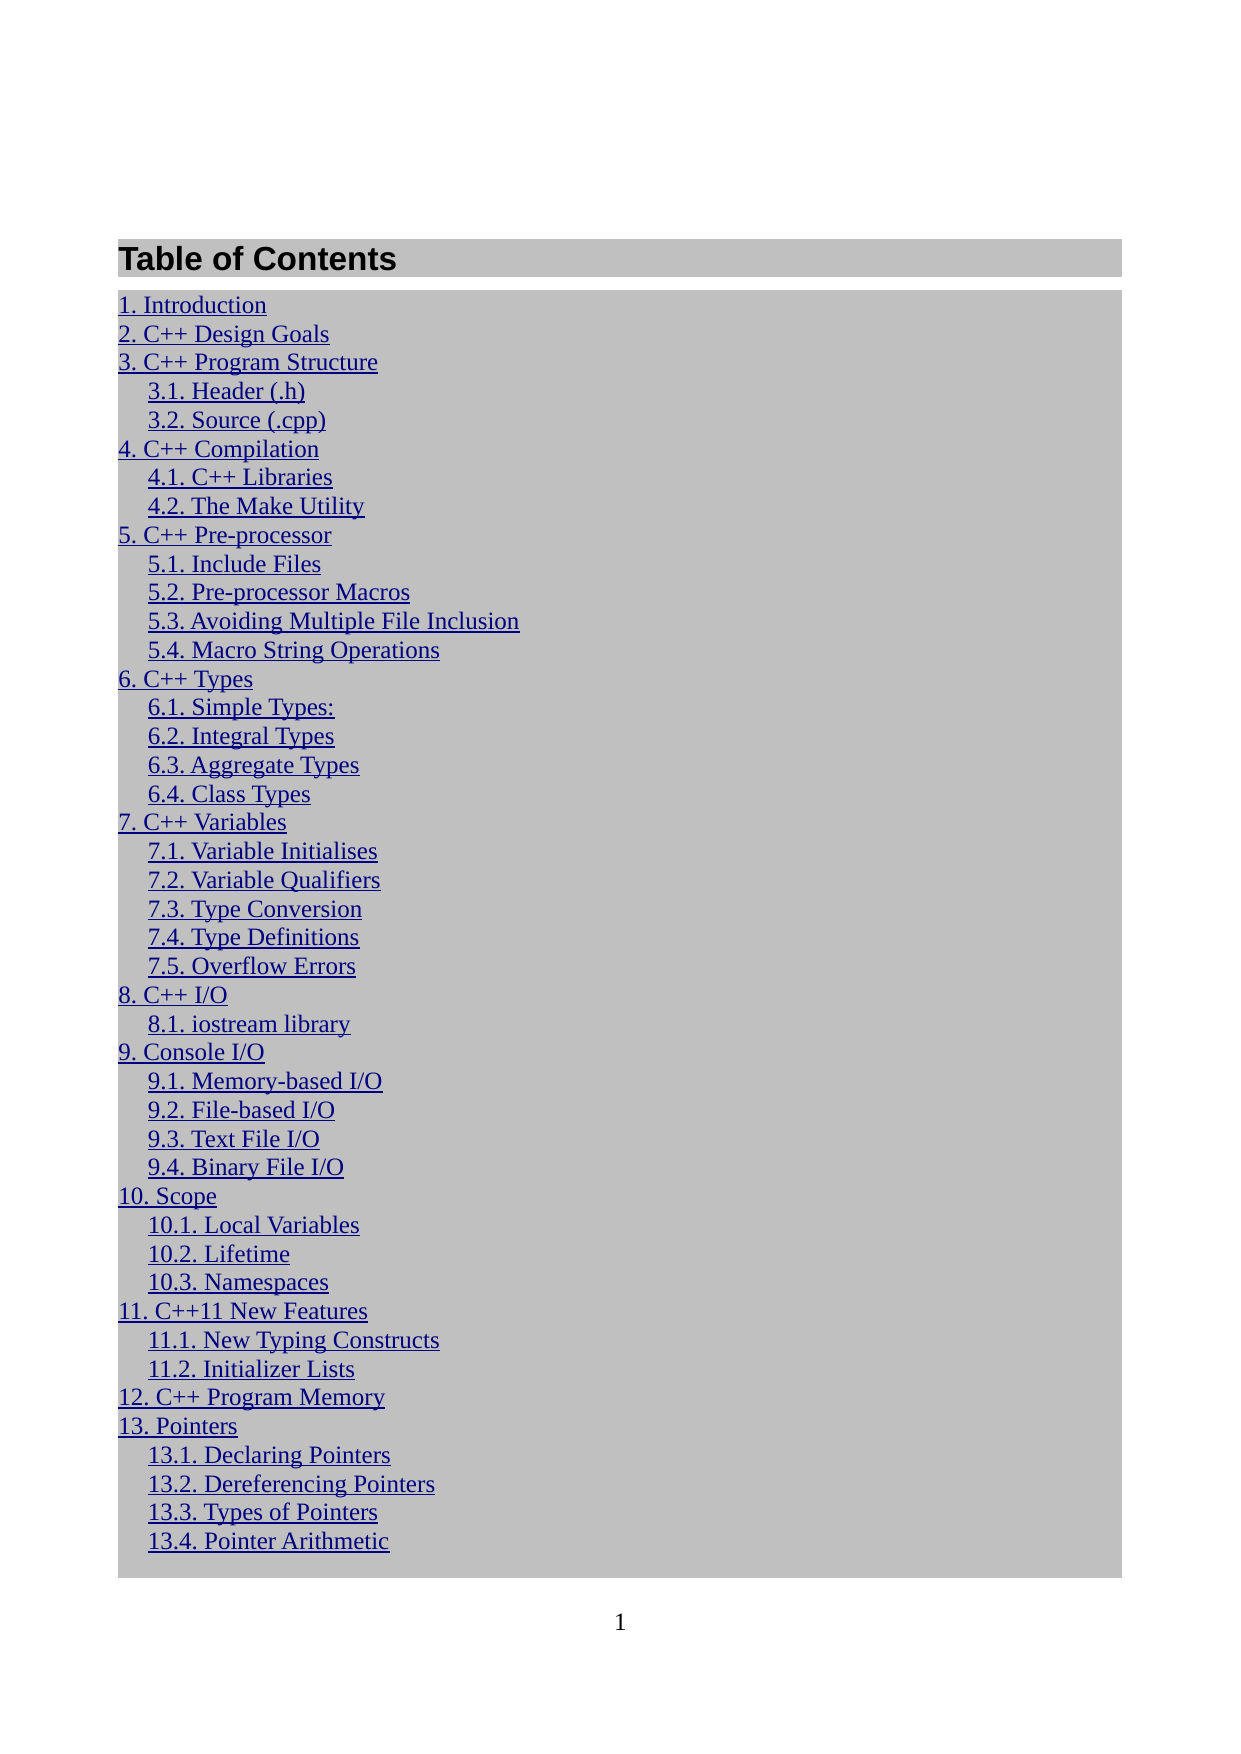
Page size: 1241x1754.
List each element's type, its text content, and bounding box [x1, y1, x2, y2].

text 9. Console I/O [118, 1037, 1122, 1066]
text 2. C++ Design Goals [118, 319, 1122, 347]
text 8.1. iostream library [148, 1009, 1122, 1037]
text 5.4. Macro String Operations [148, 635, 1122, 664]
text 5.3. Avoiding Multiple File Inclusion [148, 606, 1122, 635]
text 13.3. Types of Pointers [148, 1497, 1122, 1526]
text 10.3. Namespaces [148, 1267, 1122, 1296]
subtitle aidanjbailey@thiccboi [118, 118, 1122, 166]
text 10. Scope [118, 1181, 1122, 1210]
text 9.1. Memory-based I/O [148, 1066, 1122, 1095]
text 7.2. Variable Qualifiers [148, 865, 1122, 894]
text 3. C++ Program Structure [118, 347, 1122, 376]
text 11.1. New Typing Constructs [148, 1325, 1122, 1354]
text 11.2. Initializer Lists [148, 1354, 1122, 1382]
text 10.1. Local Variables [148, 1210, 1122, 1239]
text 6.1. Simple Types: [148, 692, 1122, 721]
text 5.1. Include Files [148, 549, 1122, 577]
text 10.2. Lifetime [148, 1239, 1122, 1267]
text 9.3. Text File I/O [148, 1124, 1122, 1152]
text 11. C++11 New Features [118, 1296, 1122, 1325]
text 4.1. C++ Libraries [148, 462, 1122, 491]
text 8. C++ I/O [118, 980, 1122, 1009]
text 4. C++ Compilation [118, 434, 1122, 462]
text 7. C++ Variables [118, 807, 1122, 836]
text 6. C++ Types [118, 664, 1122, 692]
text 1. Introduction [118, 290, 1122, 319]
text 13.2. Dereferencing Pointers [148, 1469, 1122, 1497]
text 3.2. Source (.cpp) [148, 405, 1122, 434]
text 13.1. Declaring Pointers [148, 1440, 1122, 1469]
text 9.2. File-based I/O [148, 1095, 1122, 1124]
text 7.4. Type Definitions [148, 922, 1122, 951]
text 5.2. Pre-processor Macros [148, 577, 1122, 606]
text 9.4. Binary File I/O [148, 1152, 1122, 1181]
text 7.5. Overflow Errors [148, 951, 1122, 980]
text 6.3. Aggregate Types [148, 750, 1122, 779]
text 6.2. Integral Types [148, 721, 1122, 750]
text 7.3. Type Conversion [148, 894, 1122, 922]
subtitle Table of Contents [118, 239, 1122, 277]
text 13. Pointers [118, 1411, 1122, 1440]
text 3.1. Header (.h) [148, 376, 1122, 405]
text 6.4. Class Types [148, 779, 1122, 807]
text 4.2. The Make Utility [148, 491, 1122, 520]
text 12. C++ Program Memory [118, 1382, 1122, 1411]
text 5. C++ Pre-processor [118, 520, 1122, 549]
text 13.4. Pointer Arithmetic [148, 1526, 1122, 1555]
text 7.1. Variable Initialises [148, 836, 1122, 865]
